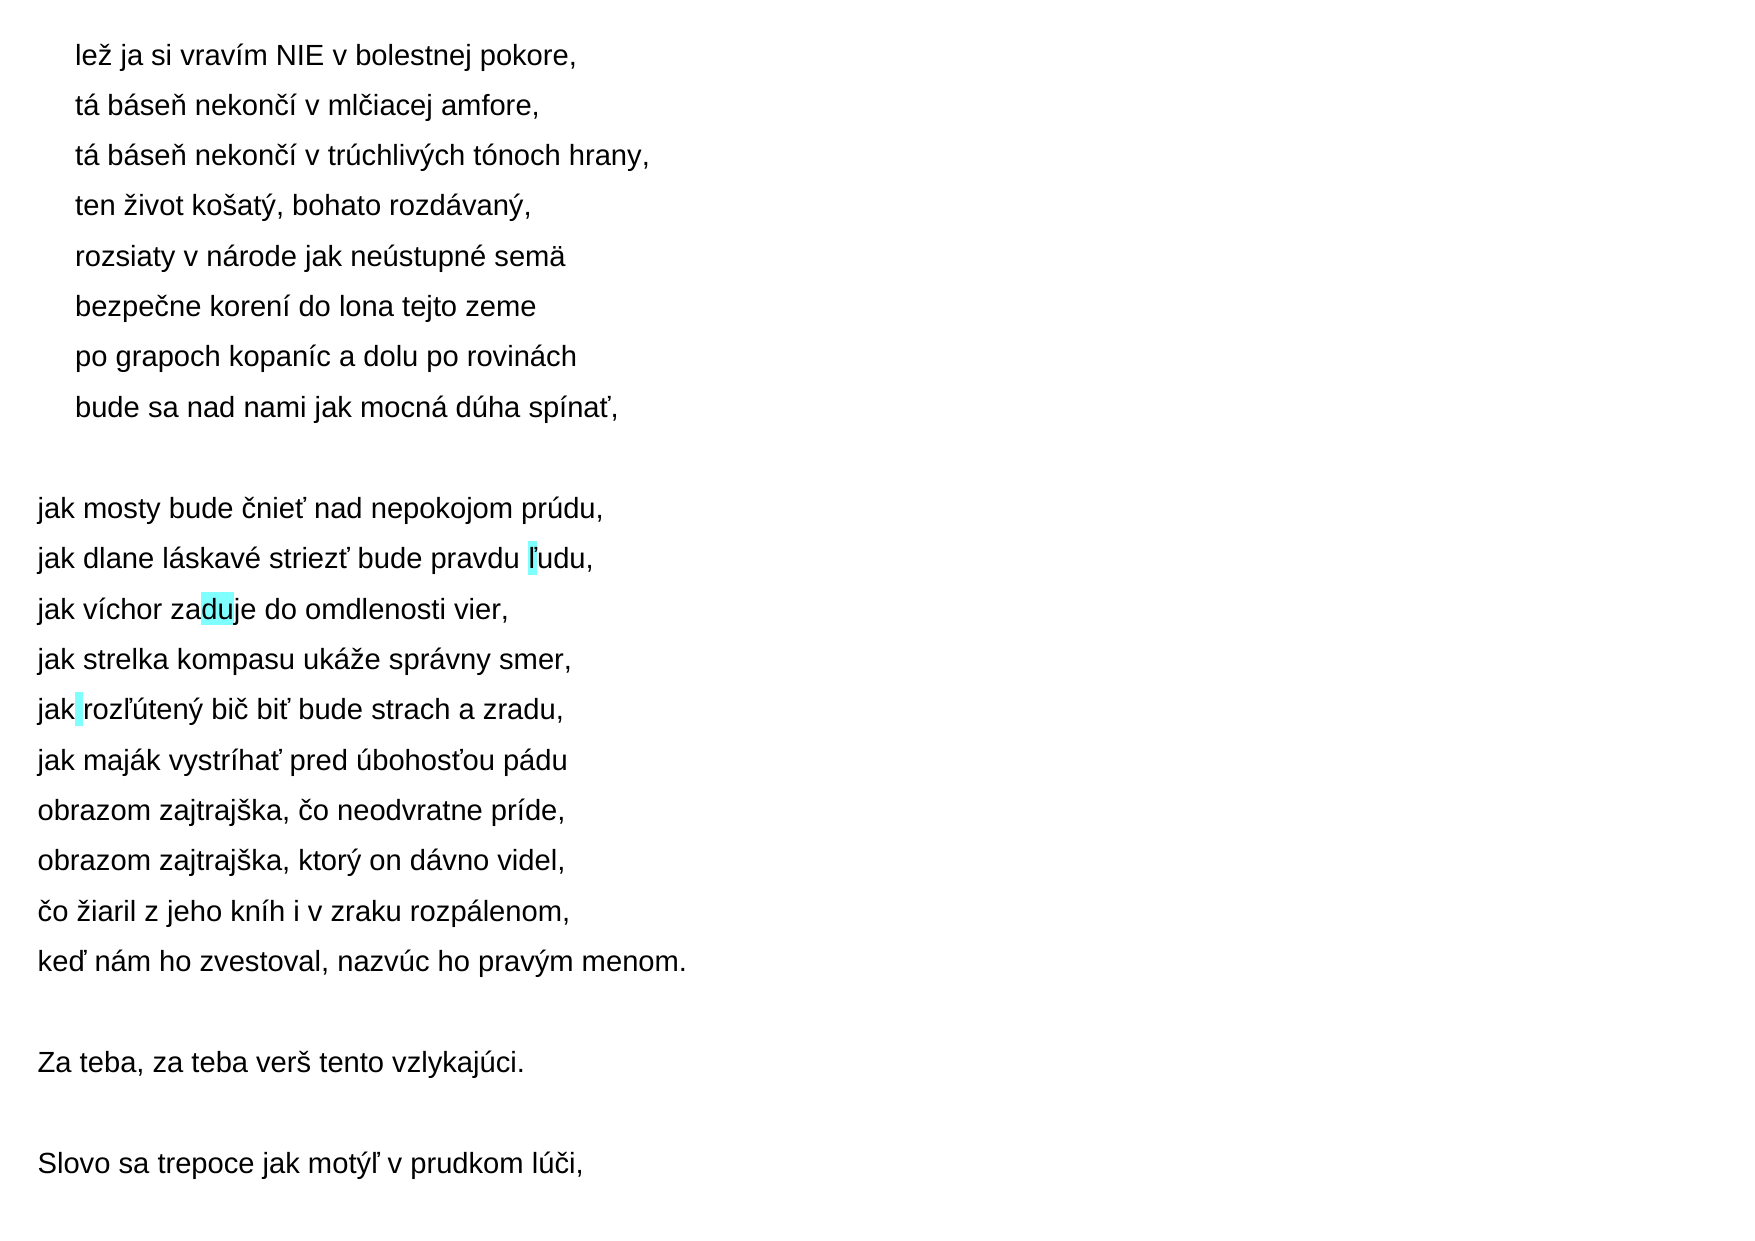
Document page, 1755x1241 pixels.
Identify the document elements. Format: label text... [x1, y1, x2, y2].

text jak mosty bude čnieť nad nepokojom prúdu, [37, 491, 1148, 524]
text tá báseň nekončí v mlčiacej amfore, [37, 88, 1148, 121]
text jak maják vystríhať pred úbohosťou pádu [37, 743, 1148, 776]
text obrazom zajtrajška, čo neodvratne príde, [37, 793, 1148, 826]
text jak rozľútený bič biť bude strach a zradu, [37, 692, 1148, 726]
text jak víchor zaduje do omdlenosti vier, [37, 592, 1148, 625]
text keď nám ho zvestoval, nazvúc ho pravým menom. [37, 944, 1148, 977]
text jak strelka kompasu ukáže správny smer, [37, 642, 1148, 676]
text ten život košatý, bohato rozdávaný, [37, 188, 1148, 222]
text Slovo sa trepoce jak motýľ v prudkom lúči, [37, 1147, 1148, 1180]
text obrazom zajtrajška, ktorý on dávno videl, [37, 843, 1148, 877]
text Za teba, za teba verš tento vzlykajúci. [37, 1045, 1148, 1079]
text tá báseň nekončí v trúchlivých tónoch hrany, [37, 138, 1148, 172]
text rozsiaty v národe jak neústupné semä [37, 239, 1148, 272]
text bude sa nad nami jak mocná dúha spínať, [37, 390, 1148, 423]
text jak dlane láskavé striezť bude pravdu ľudu, [37, 541, 1148, 575]
text bezpečne korení do lona tejto zeme [37, 289, 1148, 323]
text po grapoch kopaníc a dolu po rovinách [37, 339, 1148, 373]
text čo žiaril z jeho kníh i v zraku rozpálenom, [37, 893, 1148, 927]
text lež ja si vravím NIE v bolestnej pokore, [37, 37, 1148, 71]
